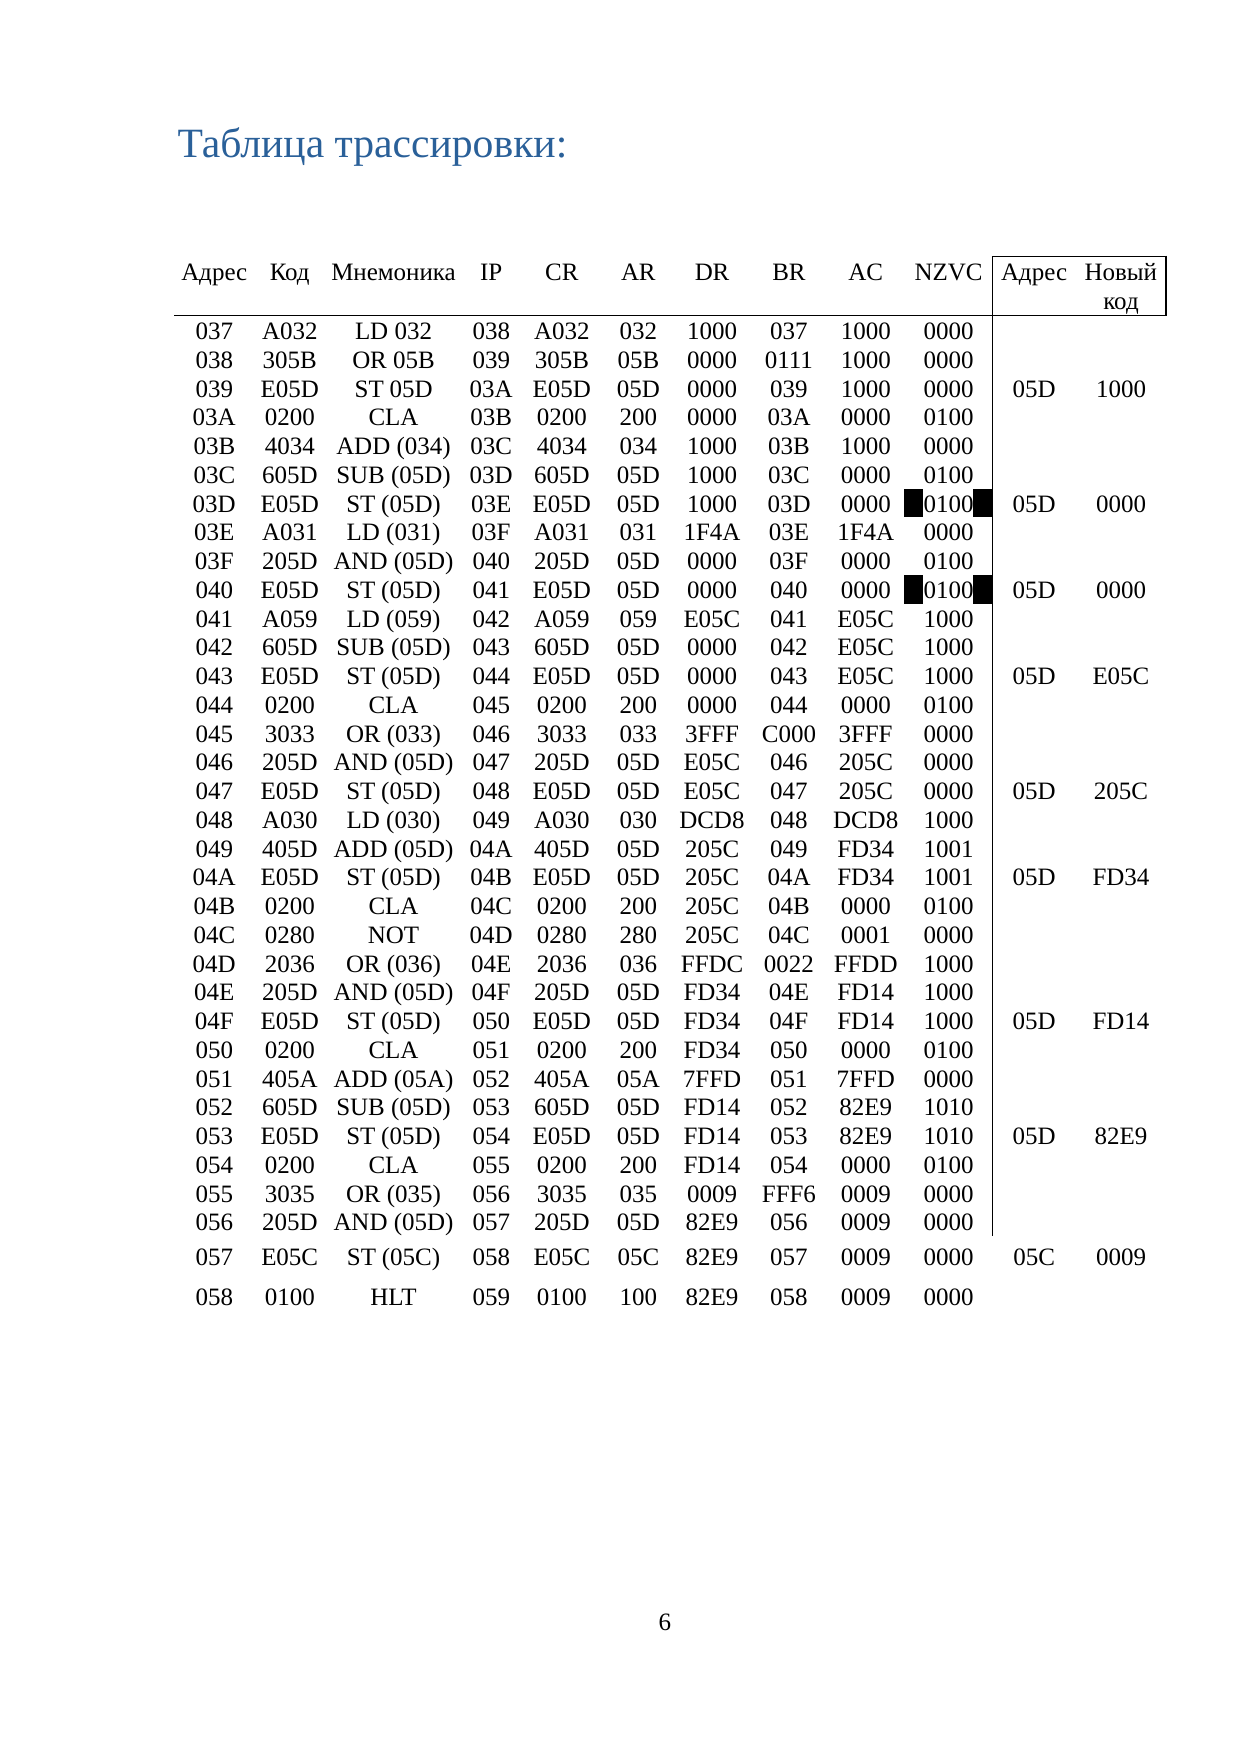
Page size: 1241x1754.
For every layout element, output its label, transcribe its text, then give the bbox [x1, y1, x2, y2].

table_cell 05D [993, 776, 1075, 805]
table_cell 1010 [904, 1093, 992, 1121]
table_cell [1075, 1035, 1166, 1064]
table_header Адрес [993, 257, 1075, 315]
table_cell OR (035) [325, 1179, 461, 1207]
table_cell 205C [673, 891, 750, 920]
table_cell 05A [603, 1064, 673, 1092]
table_cell E05C [827, 633, 904, 661]
table_header DR [673, 256, 750, 315]
table_cell ST (05D) [325, 575, 461, 604]
table_cell E05D [254, 575, 325, 604]
table_cell [1075, 1179, 1166, 1207]
table_cell [1075, 604, 1166, 632]
table_cell A030 [520, 805, 603, 834]
table_cell E05C [520, 1236, 603, 1276]
table_cell 050 [750, 1035, 827, 1064]
table_cell 04F [750, 1006, 827, 1035]
table_cell 05D [993, 575, 1075, 604]
table_cell 058 [750, 1276, 827, 1317]
table_cell 0009 [827, 1236, 904, 1276]
table_cell 1F4A [673, 518, 750, 546]
table_cell A059 [254, 604, 325, 632]
table_cell 05D [603, 575, 673, 604]
table_cell 03E [461, 489, 520, 517]
table_cell 048 [461, 776, 520, 805]
table_cell 042 [750, 633, 827, 661]
table_cell 047 [174, 776, 254, 805]
table_cell 049 [174, 834, 254, 862]
table_cell [993, 460, 1075, 489]
table_cell [1075, 345, 1166, 374]
table_cell 82E9 [827, 1093, 904, 1121]
table_cell E05D [520, 776, 603, 805]
table_cell 037 [750, 316, 827, 345]
table_cell 04F [461, 978, 520, 1006]
table_cell E05D [520, 489, 603, 517]
table_cell 05D [993, 661, 1075, 690]
table_cell ADD (05D) [325, 834, 461, 862]
table_cell 041 [461, 575, 520, 604]
table_cell 1000 [904, 949, 992, 977]
table_cell 058 [174, 1276, 254, 1317]
table_cell 1000 [673, 460, 750, 489]
table_cell E05C [673, 776, 750, 805]
table_cell 0000 [904, 719, 992, 747]
table_cell FD34 [673, 1006, 750, 1035]
table_cell 05D [603, 1121, 673, 1150]
table_cell 036 [603, 949, 673, 977]
table_cell [1075, 834, 1166, 862]
table_header AR [603, 256, 673, 315]
table_cell 044 [174, 690, 254, 719]
table_cell [993, 978, 1075, 1006]
table_cell 1000 [904, 978, 992, 1006]
table_cell 205C [673, 863, 750, 891]
table_cell 0000 [904, 776, 992, 805]
table_cell 05D [603, 1208, 673, 1236]
table_cell 0100 [904, 891, 992, 920]
table_cell 205C [673, 920, 750, 949]
table_cell FD14 [673, 1121, 750, 1150]
table_header Мнемоника [325, 256, 461, 315]
table_cell 039 [461, 345, 520, 374]
table_cell 205D [520, 748, 603, 776]
table_cell [993, 316, 1075, 345]
table_cell 100 [603, 1276, 673, 1317]
table_cell [1075, 690, 1166, 719]
table_cell 405D [520, 834, 603, 862]
table_cell 056 [174, 1208, 254, 1236]
table_cell DCD8 [673, 805, 750, 834]
table_cell [1075, 1150, 1166, 1179]
table_cell 054 [174, 1150, 254, 1179]
table_cell 043 [750, 661, 827, 690]
table_cell 031 [603, 518, 673, 546]
table_cell 0000 [673, 374, 750, 402]
table_cell 82E9 [827, 1121, 904, 1150]
table_cell 3FFF [827, 719, 904, 747]
table_cell 045 [461, 690, 520, 719]
table_cell 039 [750, 374, 827, 402]
table_cell [1075, 978, 1166, 1006]
table_cell 0100 [520, 1276, 603, 1317]
table_cell 042 [174, 633, 254, 661]
table_cell 04E [750, 978, 827, 1006]
table_cell 305B [520, 345, 603, 374]
table_cell 05D [603, 1006, 673, 1035]
table_cell 043 [174, 661, 254, 690]
table_cell FD34 [827, 863, 904, 891]
table_cell 205D [520, 1208, 603, 1236]
table_cell 04D [174, 949, 254, 977]
table_cell [1075, 920, 1166, 949]
table_cell 05D [603, 661, 673, 690]
table_cell 0000 [673, 546, 750, 575]
table_cell 053 [174, 1121, 254, 1150]
table_cell [993, 1093, 1075, 1121]
table_cell 0009 [827, 1179, 904, 1207]
table_cell 052 [750, 1093, 827, 1121]
table_cell ST (05D) [325, 776, 461, 805]
table_cell 040 [174, 575, 254, 604]
table_cell 0009 [673, 1179, 750, 1207]
table_cell 1000 [673, 489, 750, 517]
table_cell 042 [461, 604, 520, 632]
table_cell 0000 [904, 920, 992, 949]
table_cell 0100 [254, 1276, 325, 1317]
table_cell 03F [750, 546, 827, 575]
table_cell 040 [750, 575, 827, 604]
table_cell 05D [993, 374, 1075, 402]
table_cell AND (05D) [325, 1208, 461, 1236]
table_cell 0000 [827, 489, 904, 517]
table_cell LD (059) [325, 604, 461, 632]
table_cell ST 05D [325, 374, 461, 402]
table_cell 057 [174, 1236, 254, 1276]
table_cell [1075, 891, 1166, 920]
table_cell 3035 [520, 1179, 603, 1207]
table_cell [1075, 460, 1166, 489]
table_cell 605D [520, 1093, 603, 1121]
table_cell 04E [174, 978, 254, 1006]
table_header Новый код [1075, 257, 1165, 315]
table_cell 04B [461, 863, 520, 891]
table_cell E05C [827, 661, 904, 690]
table_cell 045 [174, 719, 254, 747]
subtitle Таблица трассировки: [177, 118, 1152, 166]
table_cell CLA [325, 1150, 461, 1179]
table_cell 035 [603, 1179, 673, 1207]
table_cell 405A [254, 1064, 325, 1092]
table_cell 0280 [520, 920, 603, 949]
table_cell ST (05D) [325, 1006, 461, 1035]
table_cell A032 [520, 316, 603, 345]
table_cell ADD (05A) [325, 1064, 461, 1092]
table_cell 0000 [904, 431, 992, 460]
table_cell [1075, 949, 1166, 977]
table_cell 03A [174, 403, 254, 431]
table_cell E05D [520, 1121, 603, 1150]
table_cell 82E9 [673, 1276, 750, 1317]
table_cell AND (05D) [325, 978, 461, 1006]
table_cell 1000 [827, 345, 904, 374]
table_cell 0280 [254, 920, 325, 949]
table_cell [1075, 431, 1166, 460]
table_cell 0000 [904, 1179, 992, 1207]
table_cell SUB (05D) [325, 460, 461, 489]
table_cell 055 [174, 1179, 254, 1207]
table_cell 0000 [904, 316, 992, 345]
table_cell 3035 [254, 1179, 325, 1207]
table_header Код [254, 256, 325, 315]
table_cell [1075, 1208, 1166, 1236]
table_cell E05D [254, 863, 325, 891]
table_cell 0200 [254, 690, 325, 719]
table_cell 0000 [827, 690, 904, 719]
table_cell 1000 [827, 374, 904, 402]
table_cell 1001 [904, 863, 992, 891]
table_cell 054 [461, 1121, 520, 1150]
table_cell 0000 [673, 661, 750, 690]
table_header BR [750, 256, 827, 315]
table_cell CLA [325, 1035, 461, 1064]
table_cell FD34 [673, 1035, 750, 1064]
table_cell 0111 [750, 345, 827, 374]
table_cell 205C [673, 834, 750, 862]
table_cell 205D [254, 1208, 325, 1236]
table_cell 032 [603, 316, 673, 345]
table_cell 7FFD [827, 1064, 904, 1092]
table_cell 1000 [673, 431, 750, 460]
table_cell ST (05C) [325, 1236, 461, 1276]
table_cell 049 [750, 834, 827, 862]
table_cell 059 [603, 604, 673, 632]
table_cell 1000 [827, 431, 904, 460]
table_cell 051 [174, 1064, 254, 1092]
table_cell FD14 [1075, 1006, 1166, 1035]
table_cell 04A [461, 834, 520, 862]
table_cell E05D [254, 661, 325, 690]
table_cell [993, 1276, 1075, 1317]
table_cell 03E [174, 518, 254, 546]
table_cell 0000 [827, 575, 904, 604]
table_cell 0009 [827, 1276, 904, 1317]
table_cell ST (05D) [325, 1121, 461, 1150]
table_cell 04B [750, 891, 827, 920]
table_cell 053 [750, 1121, 827, 1150]
table_cell 0000 [827, 1035, 904, 1064]
table_cell 0200 [520, 690, 603, 719]
table_cell ST (05D) [325, 489, 461, 517]
table_cell [993, 690, 1075, 719]
table_cell 280 [603, 920, 673, 949]
table_cell CLA [325, 690, 461, 719]
table_cell E05C [673, 748, 750, 776]
table_cell 0200 [520, 1035, 603, 1064]
table_cell SUB (05D) [325, 1093, 461, 1121]
table_cell OR 05B [325, 345, 461, 374]
table_cell 605D [254, 633, 325, 661]
table_header CR [520, 256, 603, 315]
table_cell [993, 1150, 1075, 1179]
table_cell [1075, 518, 1166, 546]
table_cell 205D [254, 748, 325, 776]
table_cell CLA [325, 403, 461, 431]
table_cell 03D [461, 460, 520, 489]
table_cell 2036 [254, 949, 325, 977]
table_cell 2036 [520, 949, 603, 977]
table_cell 048 [174, 805, 254, 834]
table_cell 0200 [520, 403, 603, 431]
table_cell 605D [254, 1093, 325, 1121]
table_cell 030 [603, 805, 673, 834]
table_cell 0100 [904, 690, 992, 719]
table_cell LD (031) [325, 518, 461, 546]
table_cell [993, 719, 1075, 747]
table_cell 0000 [904, 1276, 992, 1317]
table_header IP [461, 256, 520, 315]
table_cell 0000 [904, 1064, 992, 1092]
table_cell 0000 [673, 403, 750, 431]
table_cell 04E [461, 949, 520, 977]
table_cell [1075, 1093, 1166, 1121]
table_cell 05D [993, 1006, 1075, 1035]
table_cell 0100 [904, 546, 992, 575]
table_cell 04C [750, 920, 827, 949]
table_cell E05D [520, 661, 603, 690]
table_cell 050 [461, 1006, 520, 1035]
table_cell A032 [254, 316, 325, 345]
table_cell 03E [750, 518, 827, 546]
table_cell 0009 [827, 1208, 904, 1236]
table_cell 054 [750, 1150, 827, 1179]
table_cell 05D [603, 978, 673, 1006]
table_cell 0000 [827, 546, 904, 575]
table_cell E05C [827, 604, 904, 632]
table_cell 03B [750, 431, 827, 460]
table_cell [993, 345, 1075, 374]
table_cell [1075, 633, 1166, 661]
table_cell 205C [827, 776, 904, 805]
table_cell 03D [174, 489, 254, 517]
table_cell 0100 [904, 1150, 992, 1179]
table_cell 043 [461, 633, 520, 661]
table_cell 200 [603, 891, 673, 920]
table_cell [1075, 316, 1166, 345]
table_cell 05D [603, 546, 673, 575]
table_cell 0100 [904, 575, 992, 604]
table_cell 041 [750, 604, 827, 632]
table_cell CLA [325, 891, 461, 920]
table_cell 0000 [827, 460, 904, 489]
table_cell 1000 [827, 316, 904, 345]
table_cell 200 [603, 1150, 673, 1179]
table_cell [1075, 1276, 1166, 1317]
table_cell 200 [603, 403, 673, 431]
table_cell 405A [520, 1064, 603, 1092]
table_cell 0200 [254, 1150, 325, 1179]
table_cell 0000 [904, 374, 992, 402]
table_cell 1000 [673, 316, 750, 345]
table_cell [993, 1179, 1075, 1207]
table_cell 205D [254, 978, 325, 1006]
table_cell E05D [254, 1121, 325, 1150]
table_cell 1000 [904, 661, 992, 690]
table_cell 205D [254, 546, 325, 575]
table_cell 03F [174, 546, 254, 575]
table_cell FD14 [673, 1093, 750, 1121]
table_cell 04C [174, 920, 254, 949]
table_cell [993, 518, 1075, 546]
table_cell FFDC [673, 949, 750, 977]
table_header NZVC [904, 256, 992, 315]
table_cell E05D [520, 374, 603, 402]
table_cell 046 [461, 719, 520, 747]
table_cell [993, 546, 1075, 575]
table_cell 050 [174, 1035, 254, 1064]
table_cell 305B [254, 345, 325, 374]
table_cell 4034 [520, 431, 603, 460]
table_cell E05C [1075, 661, 1166, 690]
table_cell 05D [603, 1093, 673, 1121]
table_cell 05D [603, 863, 673, 891]
table_cell 405D [254, 834, 325, 862]
table_cell OR (036) [325, 949, 461, 977]
table_cell 0100 [904, 403, 992, 431]
table_cell 03C [461, 431, 520, 460]
table_cell 05C [993, 1236, 1075, 1276]
table_cell 044 [461, 661, 520, 690]
table_cell 05D [603, 460, 673, 489]
table_cell A030 [254, 805, 325, 834]
table_cell 05D [993, 1121, 1075, 1150]
table_cell 1F4A [827, 518, 904, 546]
table_cell 05D [603, 489, 673, 517]
table_cell 1000 [904, 633, 992, 661]
table_cell FFF6 [750, 1179, 827, 1207]
table_cell E05D [254, 776, 325, 805]
table_cell 03C [750, 460, 827, 489]
table_cell 05D [603, 633, 673, 661]
table_cell FFDD [827, 949, 904, 977]
table_header AC [827, 256, 904, 315]
table_cell 0200 [520, 1150, 603, 1179]
table_cell 04A [174, 863, 254, 891]
table_cell 0000 [673, 345, 750, 374]
table_cell 205D [520, 546, 603, 575]
table_cell A031 [254, 518, 325, 546]
table_cell 033 [603, 719, 673, 747]
table_cell 0000 [904, 1236, 992, 1276]
table_cell [993, 834, 1075, 862]
table_cell 03C [174, 460, 254, 489]
table_cell 05D [993, 863, 1075, 891]
table_cell 0000 [904, 748, 992, 776]
table_cell E05C [673, 604, 750, 632]
table_cell 205C [1075, 776, 1166, 805]
table_cell FD14 [673, 1150, 750, 1179]
table_cell 05D [603, 834, 673, 862]
table_cell 82E9 [673, 1208, 750, 1236]
table_cell ST (05D) [325, 661, 461, 690]
table_cell FD14 [827, 1006, 904, 1035]
table_cell 04A [750, 863, 827, 891]
table_cell 051 [750, 1064, 827, 1092]
table_cell 0000 [1075, 575, 1166, 604]
table_cell LD 032 [325, 316, 461, 345]
table_cell 046 [174, 748, 254, 776]
table_cell 04D [461, 920, 520, 949]
table_cell 056 [461, 1179, 520, 1207]
table_cell E05D [254, 489, 325, 517]
table_cell [1075, 805, 1166, 834]
table_cell 0009 [1075, 1236, 1166, 1276]
table_cell E05D [520, 863, 603, 891]
table_cell 055 [461, 1150, 520, 1179]
table_cell [1075, 546, 1166, 575]
table_cell 0000 [673, 575, 750, 604]
table_cell 605D [520, 460, 603, 489]
table_cell 200 [603, 1035, 673, 1064]
table_cell 04C [461, 891, 520, 920]
table_cell 0200 [254, 891, 325, 920]
table_cell 051 [461, 1035, 520, 1064]
table_cell 047 [461, 748, 520, 776]
table_cell 0000 [904, 1208, 992, 1236]
table_cell HLT [325, 1276, 461, 1317]
table_cell 1000 [904, 805, 992, 834]
table_cell 057 [461, 1208, 520, 1236]
table_cell E05D [254, 1006, 325, 1035]
table_cell 0000 [1075, 489, 1166, 517]
table_cell 056 [750, 1208, 827, 1236]
table_cell 0100 [904, 460, 992, 489]
table_cell NOT [325, 920, 461, 949]
table_cell 03A [750, 403, 827, 431]
table_cell 034 [603, 431, 673, 460]
table_cell 05D [603, 776, 673, 805]
table_cell 05D [993, 489, 1075, 517]
table_cell [993, 1208, 1075, 1236]
table_cell 7FFD [673, 1064, 750, 1092]
table_cell 605D [520, 633, 603, 661]
table_cell FD34 [673, 978, 750, 1006]
table_cell [993, 403, 1075, 431]
table_cell ST (05D) [325, 863, 461, 891]
table_cell 0000 [827, 403, 904, 431]
table_cell 03F [461, 518, 520, 546]
table_cell 040 [461, 546, 520, 575]
table_cell 038 [461, 316, 520, 345]
table_cell 059 [461, 1276, 520, 1317]
table_cell [993, 604, 1075, 632]
table_cell 82E9 [1075, 1121, 1166, 1150]
table_cell [993, 633, 1075, 661]
table_cell FD34 [1075, 863, 1166, 891]
table_cell 05D [603, 374, 673, 402]
table_cell [993, 891, 1075, 920]
table_cell A059 [520, 604, 603, 632]
table_cell 605D [254, 460, 325, 489]
table_cell 03A [461, 374, 520, 402]
table_cell 1001 [904, 834, 992, 862]
table_cell 038 [174, 345, 254, 374]
table_cell 03D [750, 489, 827, 517]
table_cell 053 [461, 1093, 520, 1121]
table_cell 0100 [904, 489, 992, 517]
table_cell E05D [520, 1006, 603, 1035]
table_cell ADD (034) [325, 431, 461, 460]
table_cell 039 [174, 374, 254, 402]
table_cell 1000 [904, 604, 992, 632]
table_cell 0200 [254, 1035, 325, 1064]
table_cell 0200 [520, 891, 603, 920]
table_cell 05D [603, 748, 673, 776]
table_cell 044 [750, 690, 827, 719]
table_cell E05D [520, 575, 603, 604]
table_cell 0200 [254, 403, 325, 431]
table_cell 0000 [904, 345, 992, 374]
table_cell 049 [461, 805, 520, 834]
table_cell 4034 [254, 431, 325, 460]
table_cell [993, 920, 1075, 949]
table_cell 205C [827, 748, 904, 776]
table_cell 3033 [254, 719, 325, 747]
table_cell 058 [461, 1236, 520, 1276]
table_cell 041 [174, 604, 254, 632]
table_cell 03B [174, 431, 254, 460]
table_cell 0100 [904, 1035, 992, 1064]
table_cell 047 [750, 776, 827, 805]
table_cell 3FFF [673, 719, 750, 747]
table_cell [1075, 719, 1166, 747]
table_cell [993, 805, 1075, 834]
table_cell [993, 431, 1075, 460]
table_cell 1010 [904, 1121, 992, 1150]
table_cell SUB (05D) [325, 633, 461, 661]
table_cell 04B [174, 891, 254, 920]
table_cell [993, 748, 1075, 776]
table_cell E05D [254, 374, 325, 402]
table_cell 05B [603, 345, 673, 374]
table_cell 037 [174, 316, 254, 345]
table_cell E05C [254, 1236, 325, 1276]
table_cell 1000 [904, 1006, 992, 1035]
table_cell 0000 [673, 633, 750, 661]
table_cell [1075, 403, 1166, 431]
table_cell OR (033) [325, 719, 461, 747]
table_cell 0022 [750, 949, 827, 977]
table_cell [993, 1064, 1075, 1092]
table_cell AND (05D) [325, 748, 461, 776]
table_cell 0000 [827, 1150, 904, 1179]
table_cell 0001 [827, 920, 904, 949]
table_cell AND (05D) [325, 546, 461, 575]
table_cell 1000 [1075, 374, 1166, 402]
table_header Адрес [174, 256, 254, 315]
table_cell 04F [174, 1006, 254, 1035]
table_cell 03B [461, 403, 520, 431]
table_cell 052 [174, 1093, 254, 1121]
table_cell 82E9 [673, 1236, 750, 1276]
table_cell FD34 [827, 834, 904, 862]
table_cell FD14 [827, 978, 904, 1006]
table_cell 048 [750, 805, 827, 834]
table_cell 046 [750, 748, 827, 776]
table_cell 057 [750, 1236, 827, 1276]
table_cell [1075, 748, 1166, 776]
table_cell [993, 949, 1075, 977]
table_cell DCD8 [827, 805, 904, 834]
table_cell [993, 1035, 1075, 1064]
table_cell C000 [750, 719, 827, 747]
table_cell A031 [520, 518, 603, 546]
table_cell 0000 [904, 518, 992, 546]
table_cell 05C [603, 1236, 673, 1276]
table_cell 0000 [673, 690, 750, 719]
table_cell 200 [603, 690, 673, 719]
table_cell 205D [520, 978, 603, 1006]
table_cell 0000 [827, 891, 904, 920]
table_cell LD (030) [325, 805, 461, 834]
table_cell 3033 [520, 719, 603, 747]
table_cell [1075, 1064, 1166, 1092]
table_cell 052 [461, 1064, 520, 1092]
